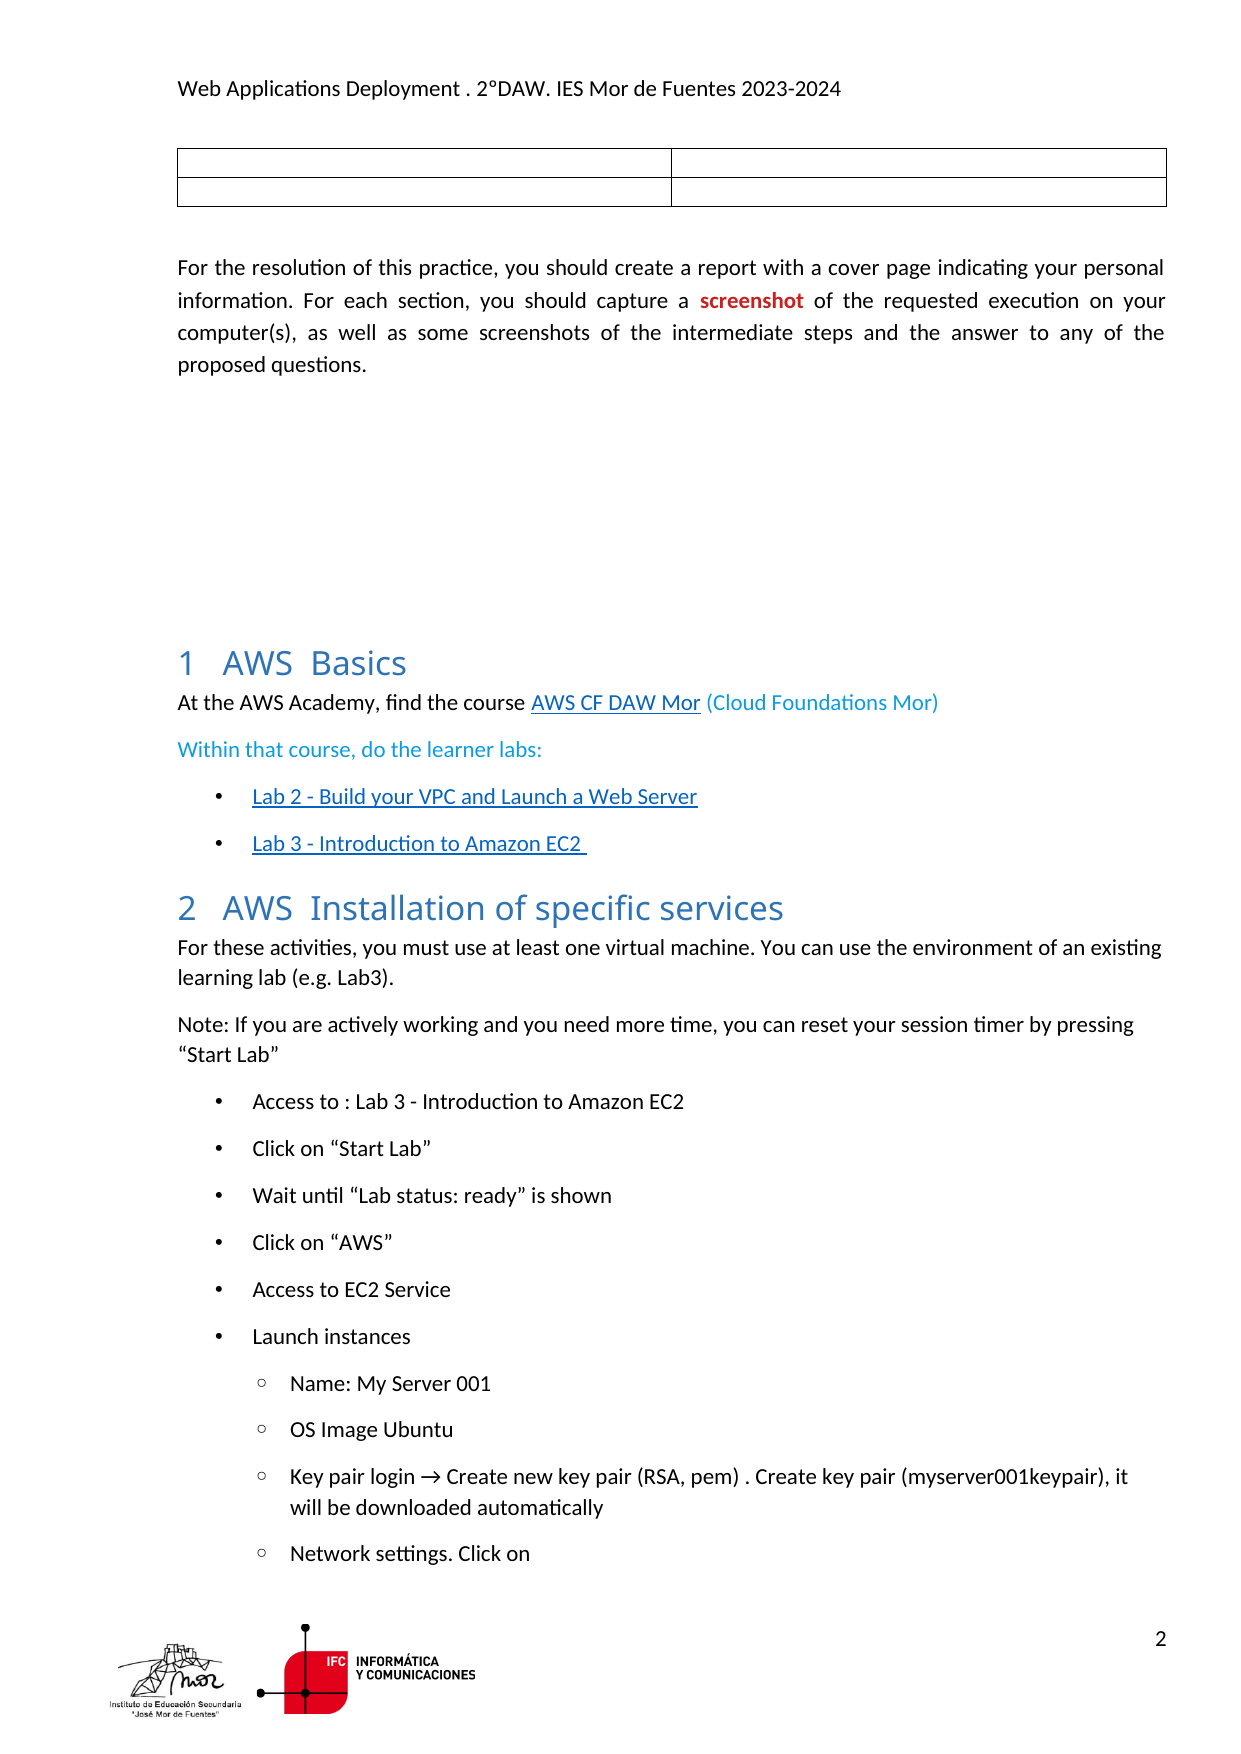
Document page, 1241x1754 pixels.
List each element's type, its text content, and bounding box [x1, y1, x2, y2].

table_cell [672, 149, 1166, 177]
list Access to : Lab 3 - Introduction to Amazon EC2 [215, 1087, 1167, 1116]
list Access to EC2 Service [215, 1275, 1167, 1303]
list Lab 2 - Build your VPC and Launch a Web Server [215, 782, 1167, 810]
subtitle AWS Installation of specific services [177, 884, 1167, 930]
table_cell [178, 178, 671, 206]
text Note: If you are actively working and you need more time, you can reset your session timer by pressing “Start Lab” [177, 1010, 1167, 1069]
picture [256, 1624, 475, 1714]
text For these activities, you must use at least one virtual machine. You can use the environment of an existing learning lab (e.g. Lab3). [177, 933, 1167, 992]
text At the AWS Academy, find the course AWS CF DAW Mor (Cloud Foundations Mor) [177, 688, 1167, 717]
subtitle AWS Basics [177, 639, 1167, 685]
list Name: My Server 001 [252, 1369, 1167, 1397]
picture [100, 1631, 249, 1736]
table_cell [672, 178, 1166, 206]
list Wait until “Lab status: ready” is shown [215, 1181, 1167, 1209]
list Click on “AWS” [215, 1228, 1167, 1256]
text Within that course, do the learner labs: [177, 735, 1167, 763]
list Click on “Start Lab” [215, 1134, 1167, 1162]
list Network settings. Click on [252, 1539, 1167, 1568]
table_cell [178, 149, 671, 177]
list Launch instances [215, 1322, 1167, 1350]
list Key pair login → Create new key pair (RSA, pem) . Create key pair (myserver001keypair), it will be downloaded automatically [252, 1462, 1167, 1521]
list Lab 3 - Introduction to Amazon EC2 [215, 829, 1167, 857]
list OS Image Ubuntu [252, 1416, 1167, 1444]
text For the resolution of this practice, you should create a report with a cover page indicating your personal information. For each section, you should capture a screenshot of the requested execution on your computer(s), as well as some screenshots of the intermediate steps and the answer to any of the proposed questions. [177, 253, 1167, 378]
